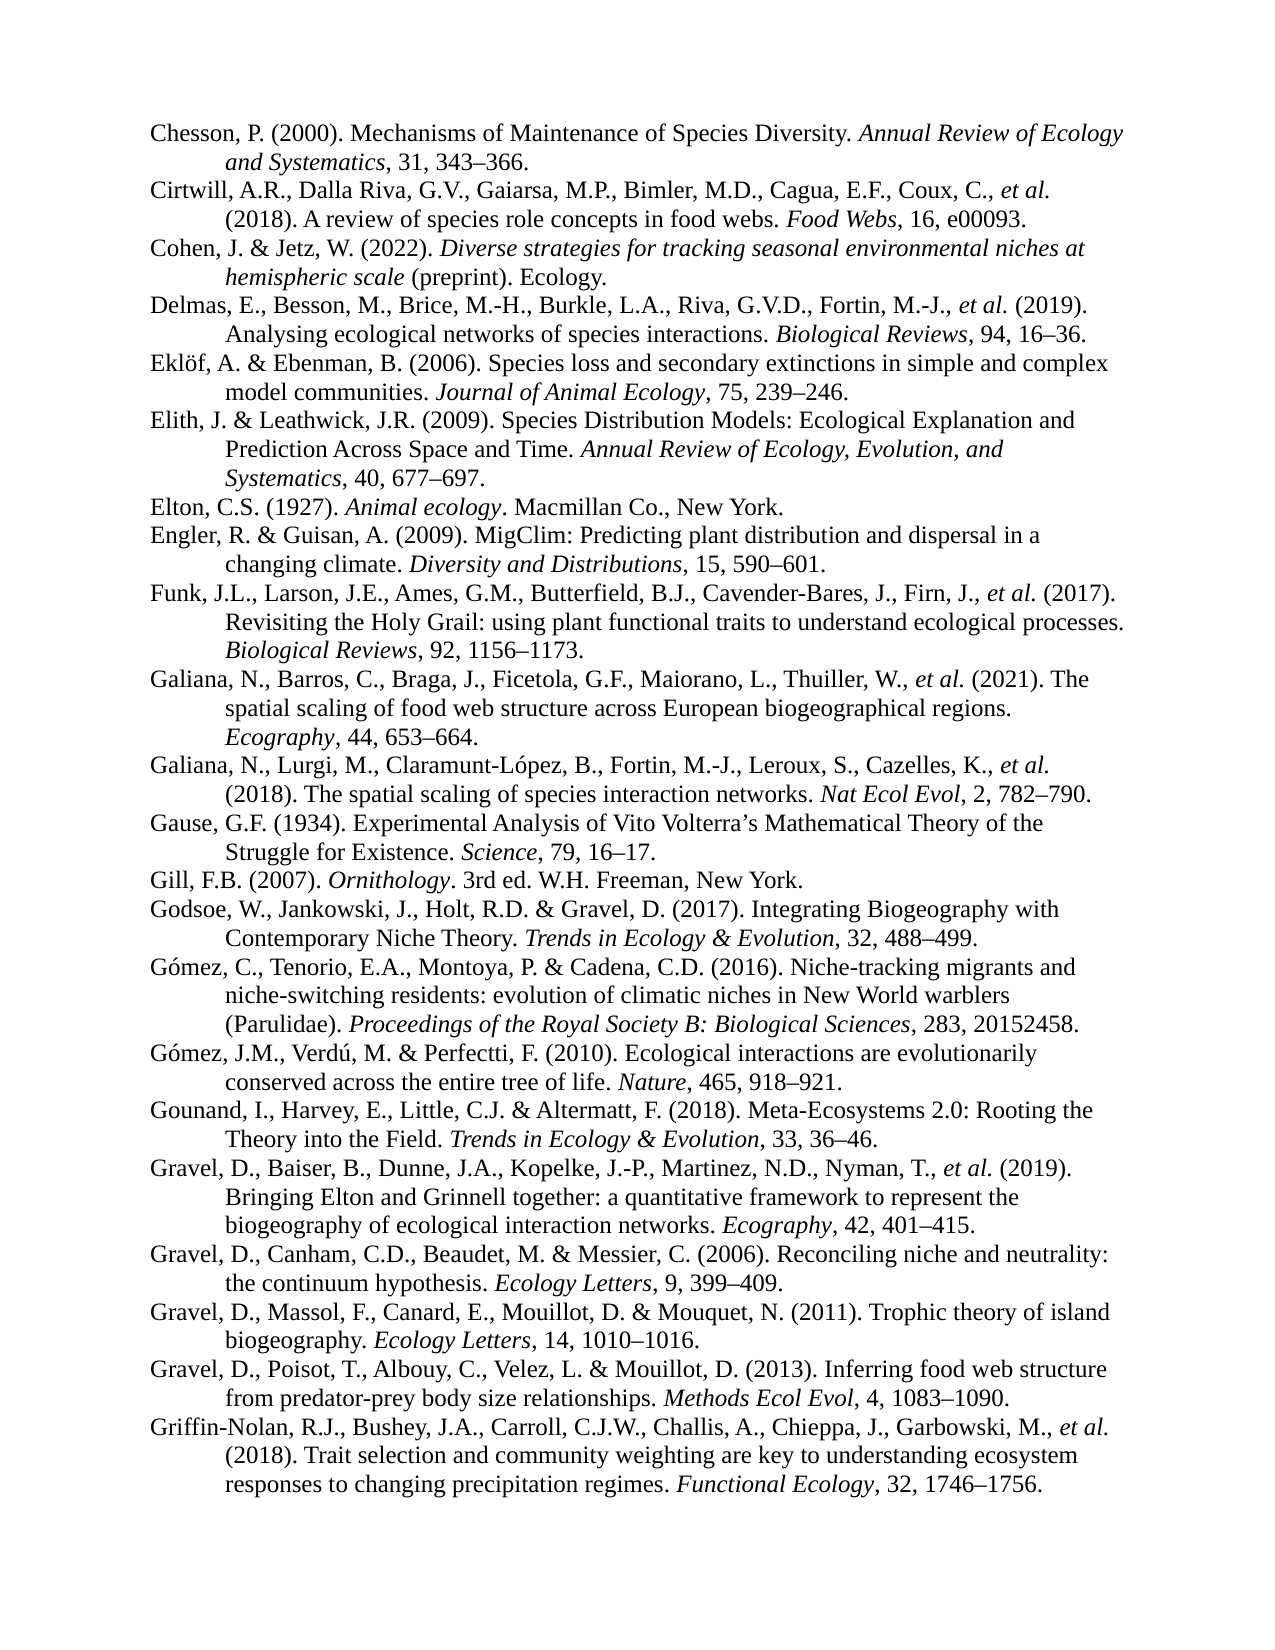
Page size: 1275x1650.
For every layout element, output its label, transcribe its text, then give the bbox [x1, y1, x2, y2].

text Delmas, E., Besson, M., Brice, M.-H., Burkle, L.A., Riva, G.V.D., Fortin, M.-J., et al. (2019). Analysing ecological networks of species interactions. Biological Reviews, 94, 16–36. [150, 291, 1125, 348]
text Gómez, C., Tenorio, E.A., Montoya, P. & Cadena, C.D. (2016). Niche-tracking migrants and niche-switching residents: evolution of climatic niches in New World warblers (Parulidae). Proceedings of the Royal Society B: Biological Sciences, 283, 20152458. [150, 952, 1125, 1038]
text Elton, C.S. (1927). Animal ecology. Macmillan Co., New York. [150, 492, 1125, 521]
text Cirtwill, A.R., Dalla Riva, G.V., Gaiarsa, M.P., Bimler, M.D., Cagua, E.F., Coux, C., et al. (2018). A review of species role concepts in food webs. Food Webs, 16, e00093. [150, 176, 1125, 233]
text Gounand, I., Harvey, E., Little, C.J. & Altermatt, F. (2018). Meta-Ecosystems 2.0: Rooting the Theory into the Field. Trends in Ecology & Evolution, 33, 36–46. [150, 1096, 1125, 1153]
text Funk, J.L., Larson, J.E., Ames, G.M., Butterfield, B.J., Cavender-Bares, J., Firn, J., et al. (2017). Revisiting the Holy Grail: using plant functional traits to understand ecological processes. Biological Reviews, 92, 1156–1173. [150, 578, 1125, 664]
text Gravel, D., Poisot, T., Albouy, C., Velez, L. & Mouillot, D. (2013). Inferring food web structure from predator-prey body size relationships. Methods Ecol Evol, 4, 1083–1090. [150, 1354, 1125, 1412]
text Eklöf, A. & Ebenman, B. (2006). Species loss and secondary extinctions in simple and complex model communities. Journal of Animal Ecology, 75, 239–246. [150, 348, 1125, 406]
text Engler, R. & Guisan, A. (2009). MigClim: Predicting plant distribution and dispersal in a changing climate. Diversity and Distributions, 15, 590–601. [150, 521, 1125, 578]
text Galiana, N., Lurgi, M., Claramunt-López, B., Fortin, M.-J., Leroux, S., Cazelles, K., et al. (2018). The spatial scaling of species interaction networks. Nat Ecol Evol, 2, 782–790. [150, 751, 1125, 808]
text Godsoe, W., Jankowski, J., Holt, R.D. & Gravel, D. (2017). Integrating Biogeography with Contemporary Niche Theory. Trends in Ecology & Evolution, 32, 488–499. [150, 894, 1125, 952]
text Gause, G.F. (1934). Experimental Analysis of Vito Volterra’s Mathematical Theory of the Struggle for Existence. Science, 79, 16–17. [150, 808, 1125, 866]
text Chesson, P. (2000). Mechanisms of Maintenance of Species Diversity. Annual Review of Ecology and Systematics, 31, 343–366. [150, 118, 1125, 176]
text Griffin-Nolan, R.J., Bushey, J.A., Carroll, C.J.W., Challis, A., Chieppa, J., Garbowski, M., et al. (2018). Trait selection and community weighting are key to understanding ecosystem responses to changing precipitation regimes. Functional Ecology, 32, 1746–1756. [150, 1412, 1125, 1498]
text Gravel, D., Massol, F., Canard, E., Mouillot, D. & Mouquet, N. (2011). Trophic theory of island biogeography. Ecology Letters, 14, 1010–1016. [150, 1297, 1125, 1354]
text Gravel, D., Canham, C.D., Beaudet, M. & Messier, C. (2006). Reconciling niche and neutrality: the continuum hypothesis. Ecology Letters, 9, 399–409. [150, 1239, 1125, 1297]
text Galiana, N., Barros, C., Braga, J., Ficetola, G.F., Maiorano, L., Thuiller, W., et al. (2021). The spatial scaling of food web structure across European biogeographical regions. Ecography, 44, 653–664. [150, 664, 1125, 751]
text Cohen, J. & Jetz, W. (2022). Diverse strategies for tracking seasonal environmental niches at hemispheric scale (preprint). Ecology. [150, 233, 1125, 291]
text Gravel, D., Baiser, B., Dunne, J.A., Kopelke, J.-P., Martinez, N.D., Nyman, T., et al. (2019). Bringing Elton and Grinnell together: a quantitative framework to represent the biogeography of ecological interaction networks. Ecography, 42, 401–415. [150, 1153, 1125, 1239]
text Gómez, J.M., Verdú, M. & Perfectti, F. (2010). Ecological interactions are evolutionarily conserved across the entire tree of life. Nature, 465, 918–921. [150, 1038, 1125, 1096]
text Gill, F.B. (2007). Ornithology. 3rd ed. W.H. Freeman, New York. [150, 866, 1125, 894]
text Elith, J. & Leathwick, J.R. (2009). Species Distribution Models: Ecological Explanation and Prediction Across Space and Time. Annual Review of Ecology, Evolution, and Systematics, 40, 677–697. [150, 406, 1125, 492]
